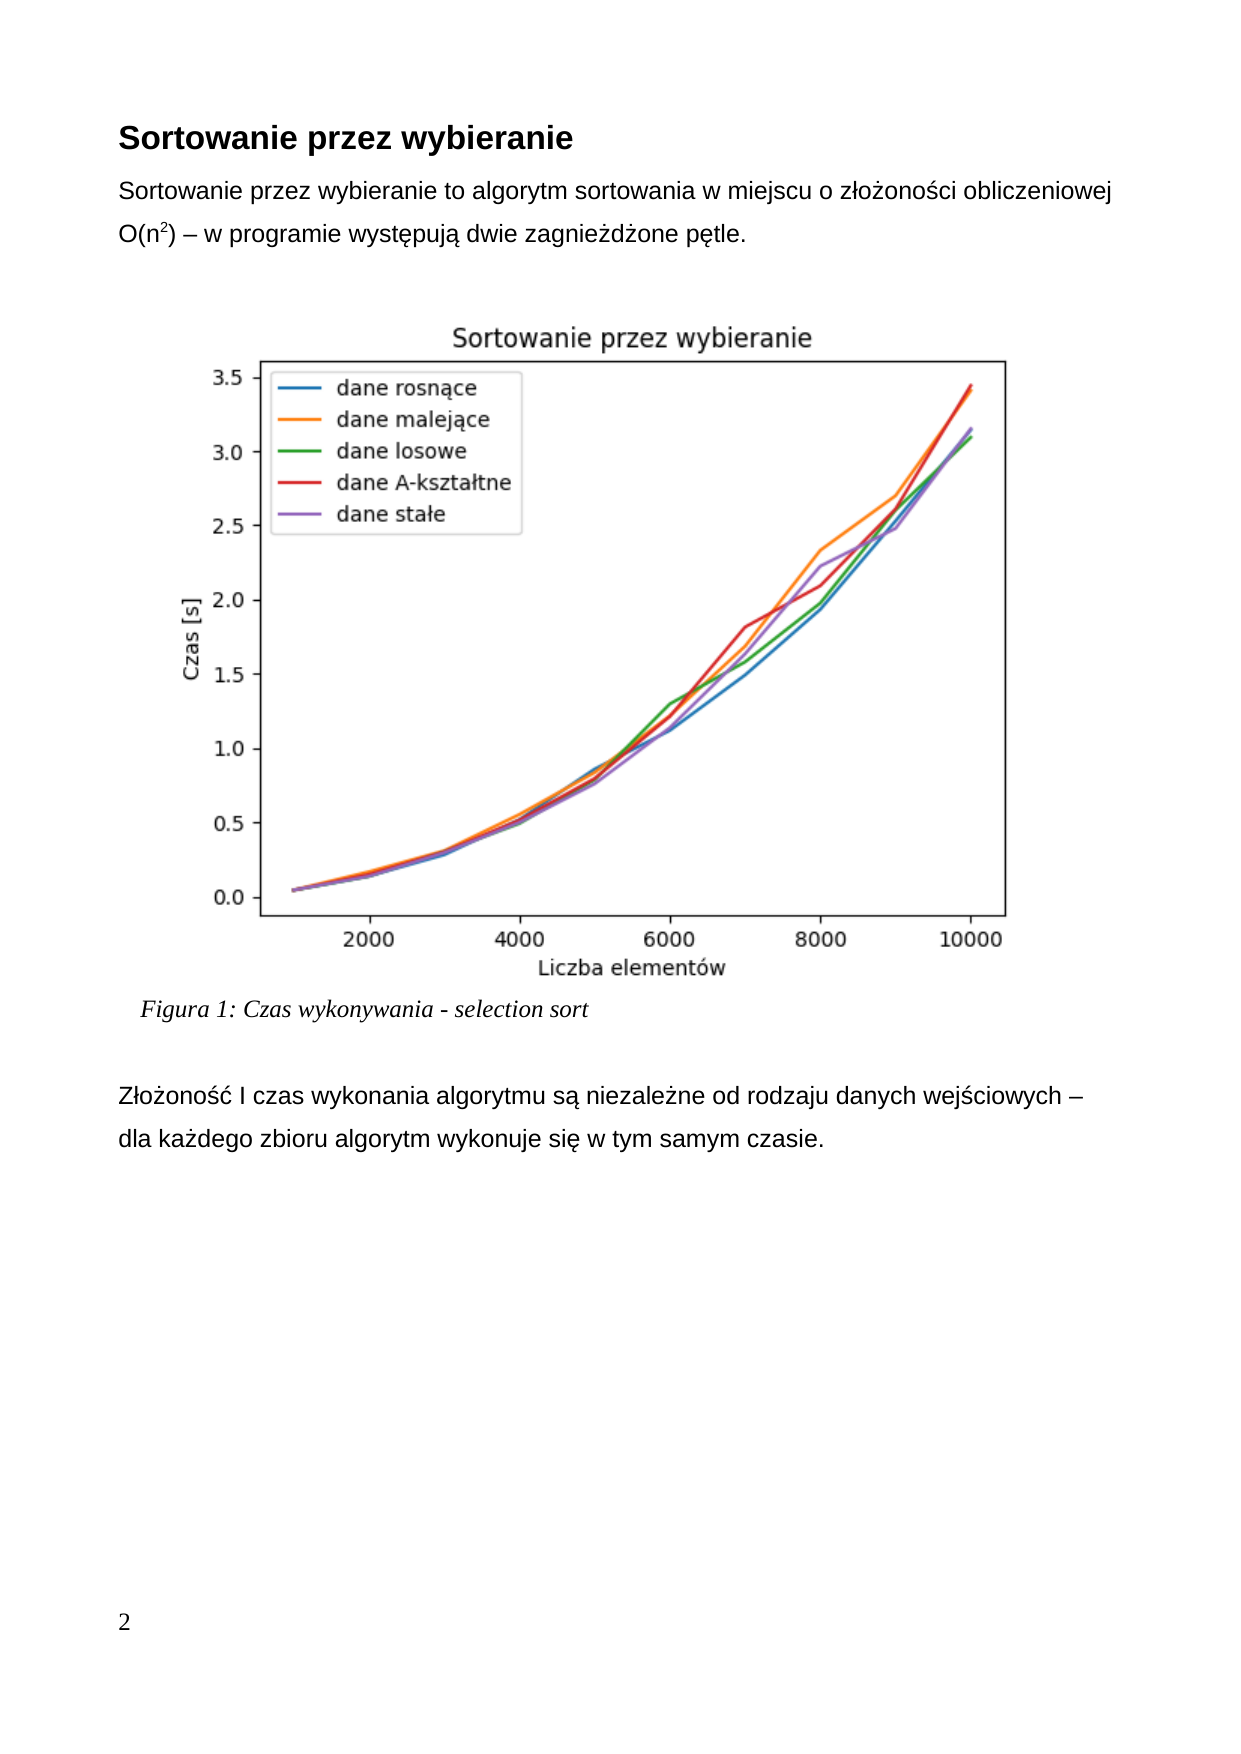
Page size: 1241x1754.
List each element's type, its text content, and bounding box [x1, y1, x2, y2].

picture [140, 274, 1100, 995]
text Złożoność I czas wykonania algorytmu są niezależne od rodzaju danych wejściowych – dla każdego zbioru algorytm wykonuje się w tym samym czasie. [118, 1081, 1122, 1153]
text Figura 1: Czas wykonywania - selection sort [140, 995, 1100, 1023]
text Sortowanie przez wybieranie to algorytm sortowania w miejscu o złożoności obliczeniowej O(n2) – w programie występują dwie zagnieżdżone pętle. [118, 176, 1122, 248]
text Sortowanie przez wybieranie [118, 118, 1122, 157]
